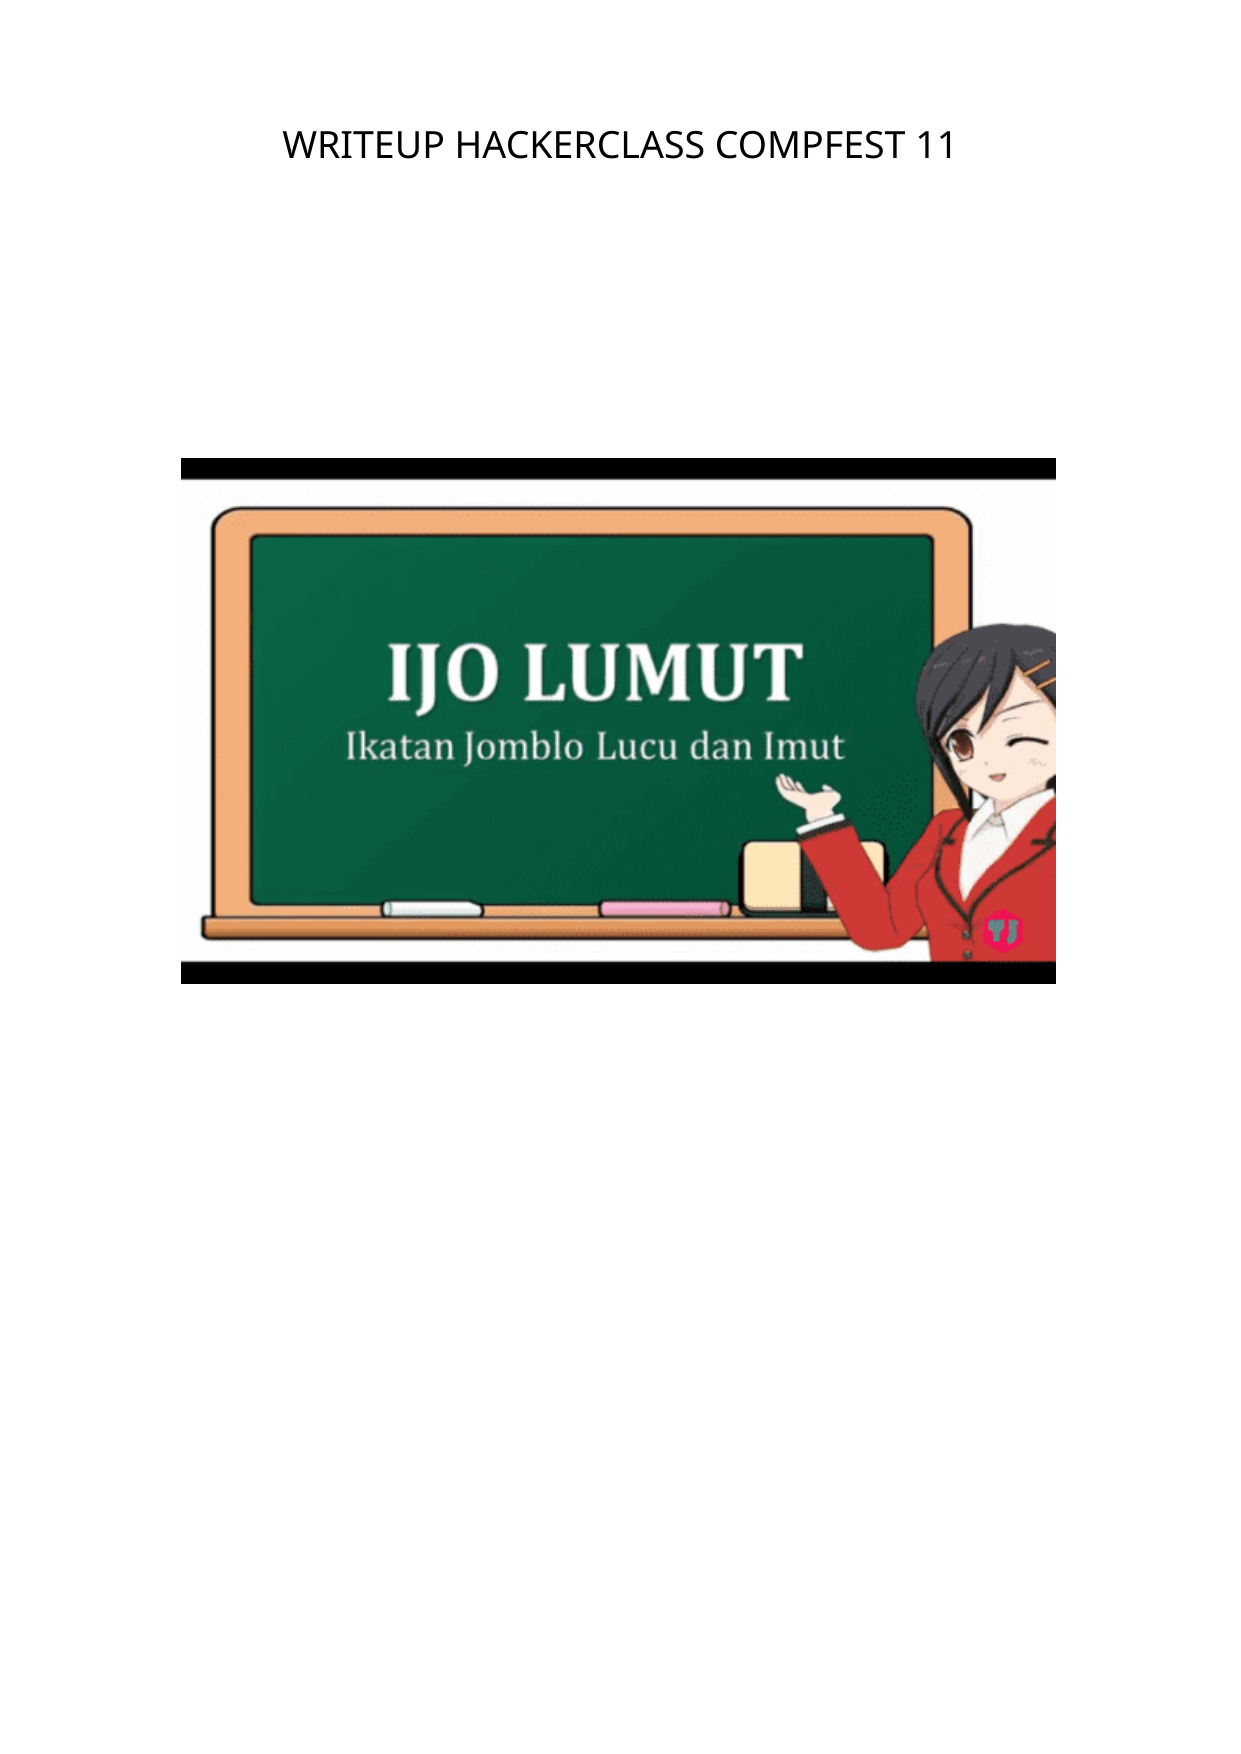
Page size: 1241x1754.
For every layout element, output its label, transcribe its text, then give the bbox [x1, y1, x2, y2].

text WRITEUP HACKERCLASS COMPFEST 11 [118, 118, 1122, 169]
picture [181, 458, 1056, 984]
